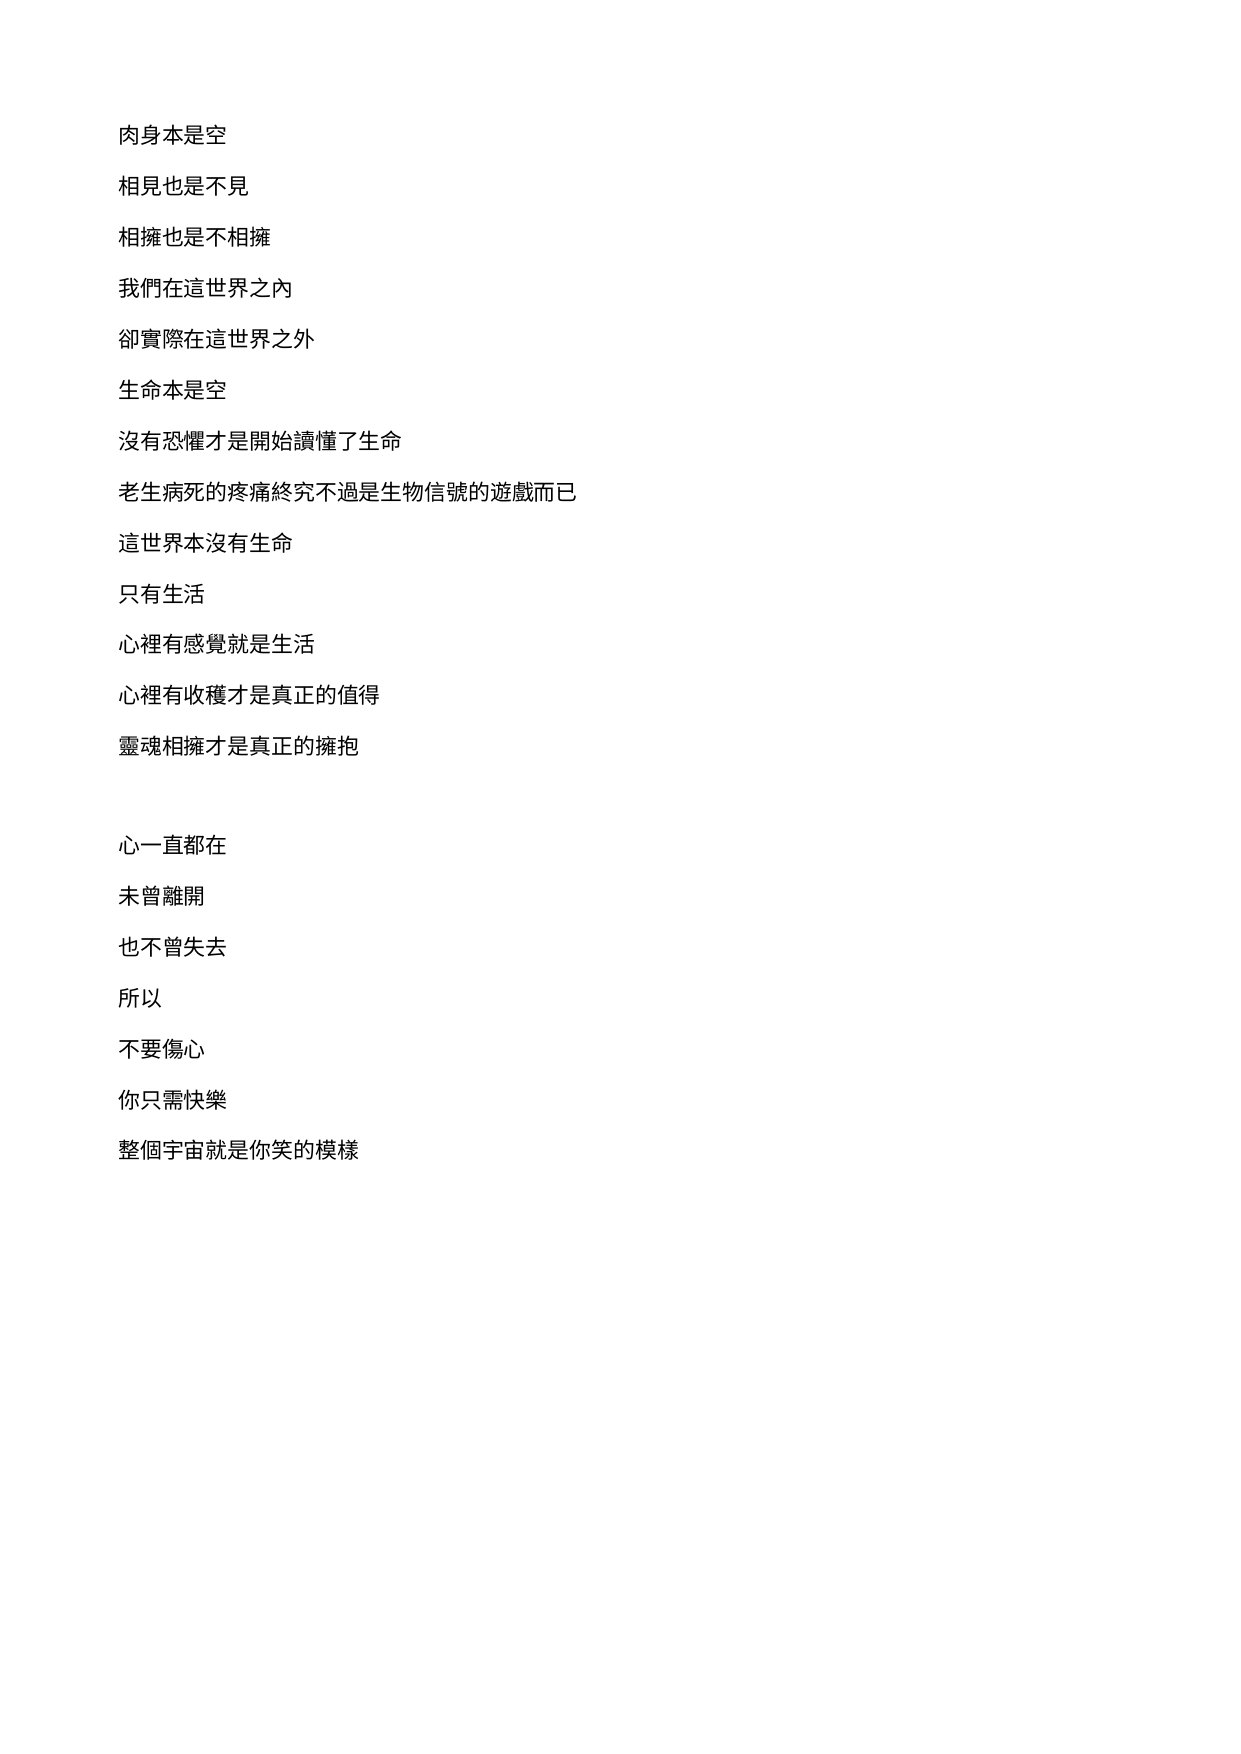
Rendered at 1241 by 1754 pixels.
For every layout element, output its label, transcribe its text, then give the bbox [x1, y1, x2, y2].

text 我們在這世界之內 [118, 271, 1122, 303]
text 你只需快樂 [118, 1083, 1122, 1114]
text 相見也是不見 [118, 169, 1122, 201]
text 心裡有感覺就是生活 [118, 627, 1122, 659]
text 靈魂相擁才是真正的擁抱 [118, 729, 1122, 761]
text 未曾離開 [118, 879, 1122, 911]
text 不要傷心 [118, 1032, 1122, 1063]
text 老生病死的疼痛終究不過是生物信號的遊戲而已 [118, 475, 1122, 506]
text 心裡有收穫才是真正的值得 [118, 678, 1122, 710]
text 心一直都在 [118, 828, 1122, 859]
text 相擁也是不相擁 [118, 220, 1122, 252]
text 也不曾失去 [118, 930, 1122, 961]
text 所以 [118, 981, 1122, 1012]
text 沒有恐懼才是開始讀懂了生命 [118, 424, 1122, 455]
text 肉身本是空 [118, 118, 1122, 150]
text 生命本是空 [118, 373, 1122, 404]
text 卻實際在這世界之外 [118, 322, 1122, 353]
text 這世界本沒有生命 [118, 526, 1122, 557]
text 整個宇宙就是你笑的模樣 [118, 1133, 1122, 1165]
text 只有生活 [118, 577, 1122, 608]
